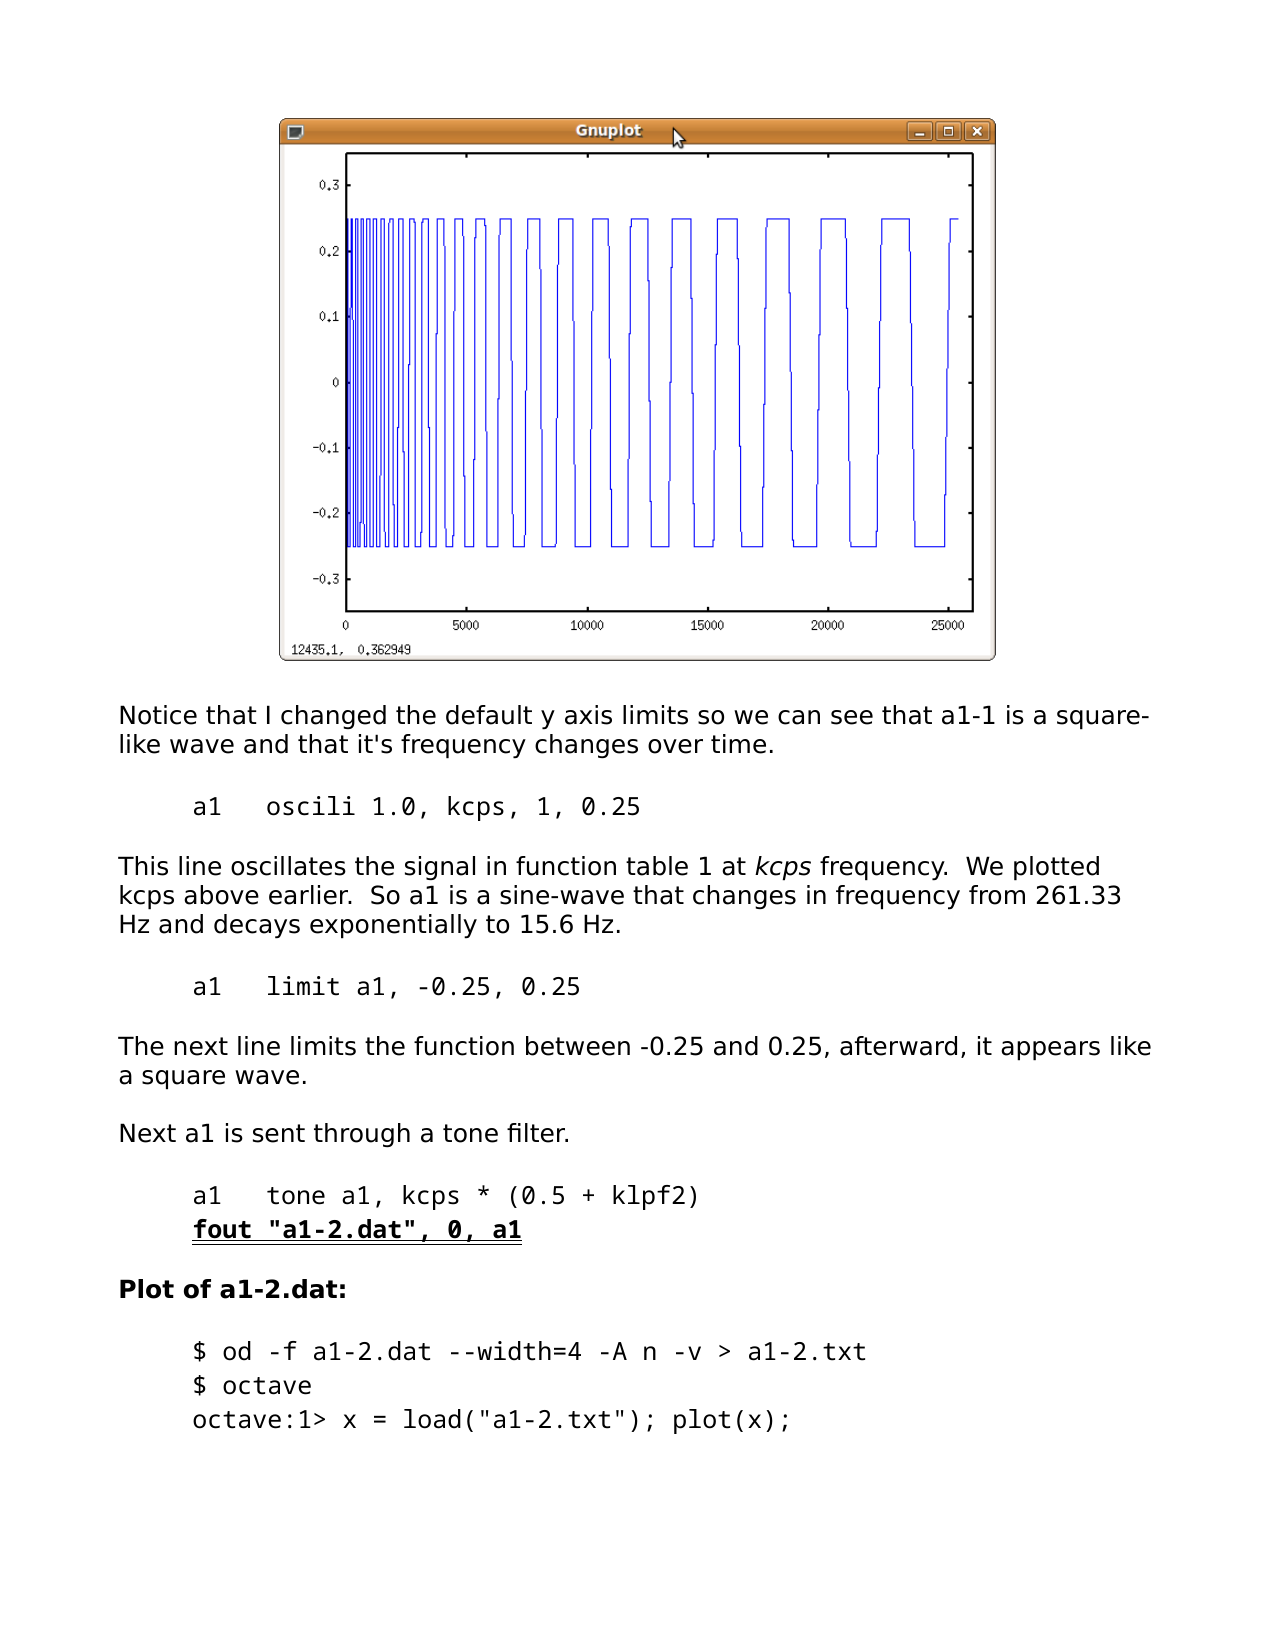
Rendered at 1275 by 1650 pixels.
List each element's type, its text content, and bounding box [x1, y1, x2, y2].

text $ od -f a1-2.dat --width=4 -A n -v > a1-2.txt [192, 1333, 1157, 1368]
text a1 limit a1, -0.25, 0.25 [192, 969, 1157, 1003]
text $ octave [118, 1368, 1157, 1402]
text octave:1> x = load("a1-2.txt"); plot(x); [118, 1402, 1157, 1436]
picture [279, 118, 996, 661]
text a1 oscili 1.0, kcps, 1, 0.25 [192, 789, 1157, 823]
text Plot of a1-2.dat: [118, 1275, 1157, 1304]
text The next line limits the function between -0.25 and 0.25, afterward, it appears like a square wave. [118, 1032, 1157, 1090]
text Next a1 is sent through a tone filter. [118, 1119, 1157, 1149]
text Notice that I changed the default y axis limits so we can see that a1-1 is a square-like wave and that it's frequency changes over time. [118, 701, 1157, 760]
text fout "a1-2.dat", 0, a1 [192, 1212, 1157, 1246]
text This line oscillates the signal in function table 1 at kcps frequency. We plotted kcps above earlier. So a1 is a sine-wave that changes in frequency from 261.33 Hz and decays exponentially to 15.6 Hz. [118, 852, 1157, 940]
text a1 tone a1, kcps * (0.5 + klpf2) [192, 1178, 1157, 1212]
